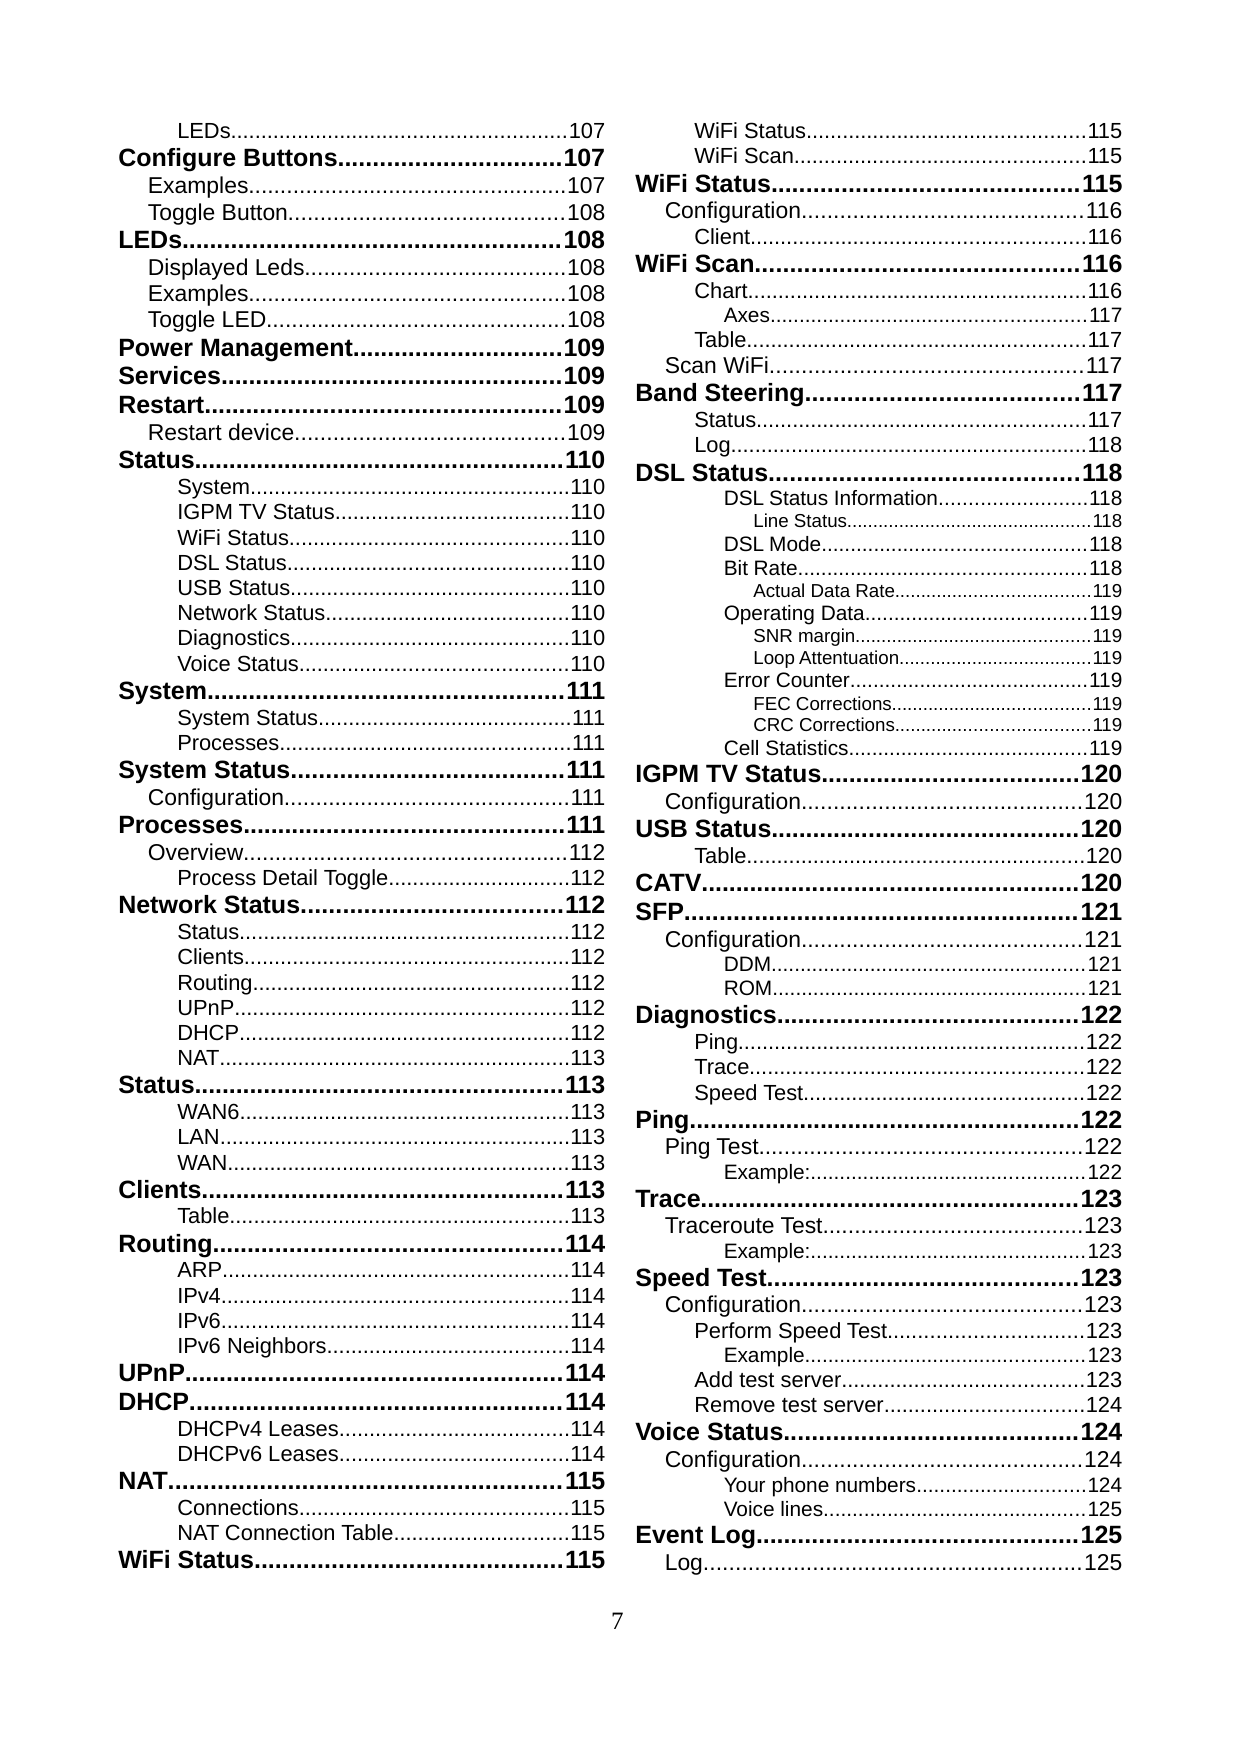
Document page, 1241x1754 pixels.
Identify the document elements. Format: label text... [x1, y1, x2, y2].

text Configuration 124 [664, 1446, 1122, 1472]
text Table 113 [177, 1203, 605, 1228]
text Ping Test 122 [664, 1133, 1122, 1160]
text SNR margin 119 [753, 625, 1122, 647]
text USB Status 110 [177, 575, 605, 600]
text UPnP 114 [118, 1358, 605, 1387]
text Voice Status 110 [177, 650, 605, 676]
text Routing 114 [118, 1228, 605, 1257]
text Clients 113 [118, 1174, 605, 1203]
text Actual Data Rate 119 [753, 580, 1122, 601]
text DHCPv6 Leases 114 [177, 1441, 605, 1466]
text Loop Attentuation 119 [753, 647, 1122, 668]
text Log 125 [664, 1549, 1122, 1576]
text Configuration 111 [148, 783, 605, 810]
text Configure Buttons 107 [118, 143, 605, 172]
text IPv4 114 [177, 1282, 605, 1308]
text Examples 108 [148, 280, 605, 306]
text Configuration 120 [664, 788, 1122, 814]
text Your phone numbers 124 [723, 1472, 1122, 1496]
text IGPM TV Status 110 [177, 499, 605, 524]
text DHCPv4 Leases 114 [177, 1416, 605, 1441]
text Add test server 123 [694, 1367, 1122, 1392]
text LEDs 108 [118, 225, 605, 253]
text Table 120 [694, 843, 1122, 868]
text SFP 121 [635, 897, 1122, 926]
text DSL Status Information 118 [723, 486, 1122, 510]
text WAN 113 [177, 1149, 605, 1174]
text Processes 111 [177, 729, 605, 755]
text Diagnostics 122 [635, 1000, 1122, 1029]
text Remove test server 124 [694, 1392, 1122, 1417]
text IGPM TV Status 120 [635, 759, 1122, 788]
text WiFi Status 110 [177, 524, 605, 549]
text Power Management 109 [118, 333, 605, 361]
text DDM 121 [723, 952, 1122, 976]
text Line Status 118 [753, 510, 1122, 532]
text Band Steering 117 [635, 378, 1122, 407]
text Bit Rate 118 [723, 556, 1122, 580]
text IPv6 114 [177, 1308, 605, 1333]
text Voice lines 125 [723, 1496, 1122, 1520]
text Client 116 [694, 224, 1122, 249]
text DSL Mode 118 [723, 532, 1122, 556]
text DHCP 112 [177, 1020, 605, 1045]
text NAT 115 [118, 1466, 605, 1495]
text Log 118 [694, 432, 1122, 457]
text Speed Test 122 [694, 1079, 1122, 1104]
text Error Counter 119 [723, 668, 1122, 692]
text Example 123 [723, 1343, 1122, 1367]
text Status 117 [694, 407, 1122, 432]
text IPv6 Neighbors 114 [177, 1333, 605, 1358]
text Voice Status 124 [635, 1417, 1122, 1446]
text Example: 122 [723, 1160, 1122, 1184]
text CRC Corrections 119 [753, 714, 1122, 735]
text Connections 115 [177, 1495, 605, 1520]
text System 110 [177, 474, 605, 499]
text NAT Connection Table 115 [177, 1520, 605, 1545]
text LAN 113 [177, 1124, 605, 1149]
text Network Status 110 [177, 600, 605, 625]
text Displayed Leds 108 [148, 253, 605, 280]
text Status 113 [118, 1070, 605, 1099]
text Example: 123 [723, 1239, 1122, 1263]
text Network Status 112 [118, 890, 605, 919]
text WAN6 113 [177, 1099, 605, 1124]
text System Status 111 [177, 704, 605, 729]
text Event Log 125 [635, 1520, 1122, 1549]
text System 111 [118, 676, 605, 704]
text Process Detail Toggle 112 [177, 865, 605, 890]
text Perform Speed Test 123 [694, 1318, 1122, 1343]
text Routing 112 [177, 969, 605, 994]
text FEC Corrections 119 [753, 692, 1122, 714]
text Processes 111 [118, 810, 605, 839]
text Status 112 [177, 919, 605, 944]
text Cell Statistics 119 [723, 735, 1122, 759]
text Toggle LED 108 [148, 306, 605, 333]
text Restart device 109 [148, 419, 605, 445]
text Chart 116 [694, 278, 1122, 303]
text Configuration 123 [664, 1291, 1122, 1318]
text WiFi Scan 116 [635, 249, 1122, 278]
text System Status 111 [118, 755, 605, 783]
text CATV 120 [635, 868, 1122, 897]
text Examples 107 [148, 172, 605, 198]
text WiFi Scan 115 [694, 143, 1122, 168]
text Trace 122 [694, 1054, 1122, 1079]
text UPnP 112 [177, 994, 605, 1020]
text ARP 114 [177, 1257, 605, 1282]
text Speed Test 123 [635, 1263, 1122, 1291]
text DSL Status 110 [177, 549, 605, 575]
text Ping 122 [694, 1029, 1122, 1054]
text DSL Status 118 [635, 457, 1122, 486]
text WiFi Status 115 [694, 118, 1122, 143]
text USB Status 120 [635, 814, 1122, 843]
text NAT 113 [177, 1045, 605, 1070]
text Services 109 [118, 361, 605, 390]
text Trace 123 [635, 1184, 1122, 1212]
text Diagnostics 110 [177, 625, 605, 650]
text Status 110 [118, 445, 605, 474]
text WiFi Status 115 [635, 168, 1122, 197]
text Restart 109 [118, 390, 605, 419]
text Table 117 [694, 327, 1122, 352]
text Traceroute Test 123 [664, 1212, 1122, 1239]
text Toggle Button 108 [148, 198, 605, 225]
text WiFi Status 115 [118, 1545, 605, 1574]
text ROM 121 [723, 976, 1122, 1000]
text Configuration 116 [664, 197, 1122, 224]
text Axes 117 [723, 303, 1122, 327]
text LEDs 107 [177, 118, 605, 143]
text Scan WiFi 117 [664, 352, 1122, 378]
text Configuration 121 [664, 926, 1122, 952]
text Ping 122 [635, 1104, 1122, 1133]
text DHCP 114 [118, 1387, 605, 1416]
text Overview 112 [148, 839, 605, 865]
text Operating Data 119 [723, 601, 1122, 625]
text Clients 112 [177, 944, 605, 969]
